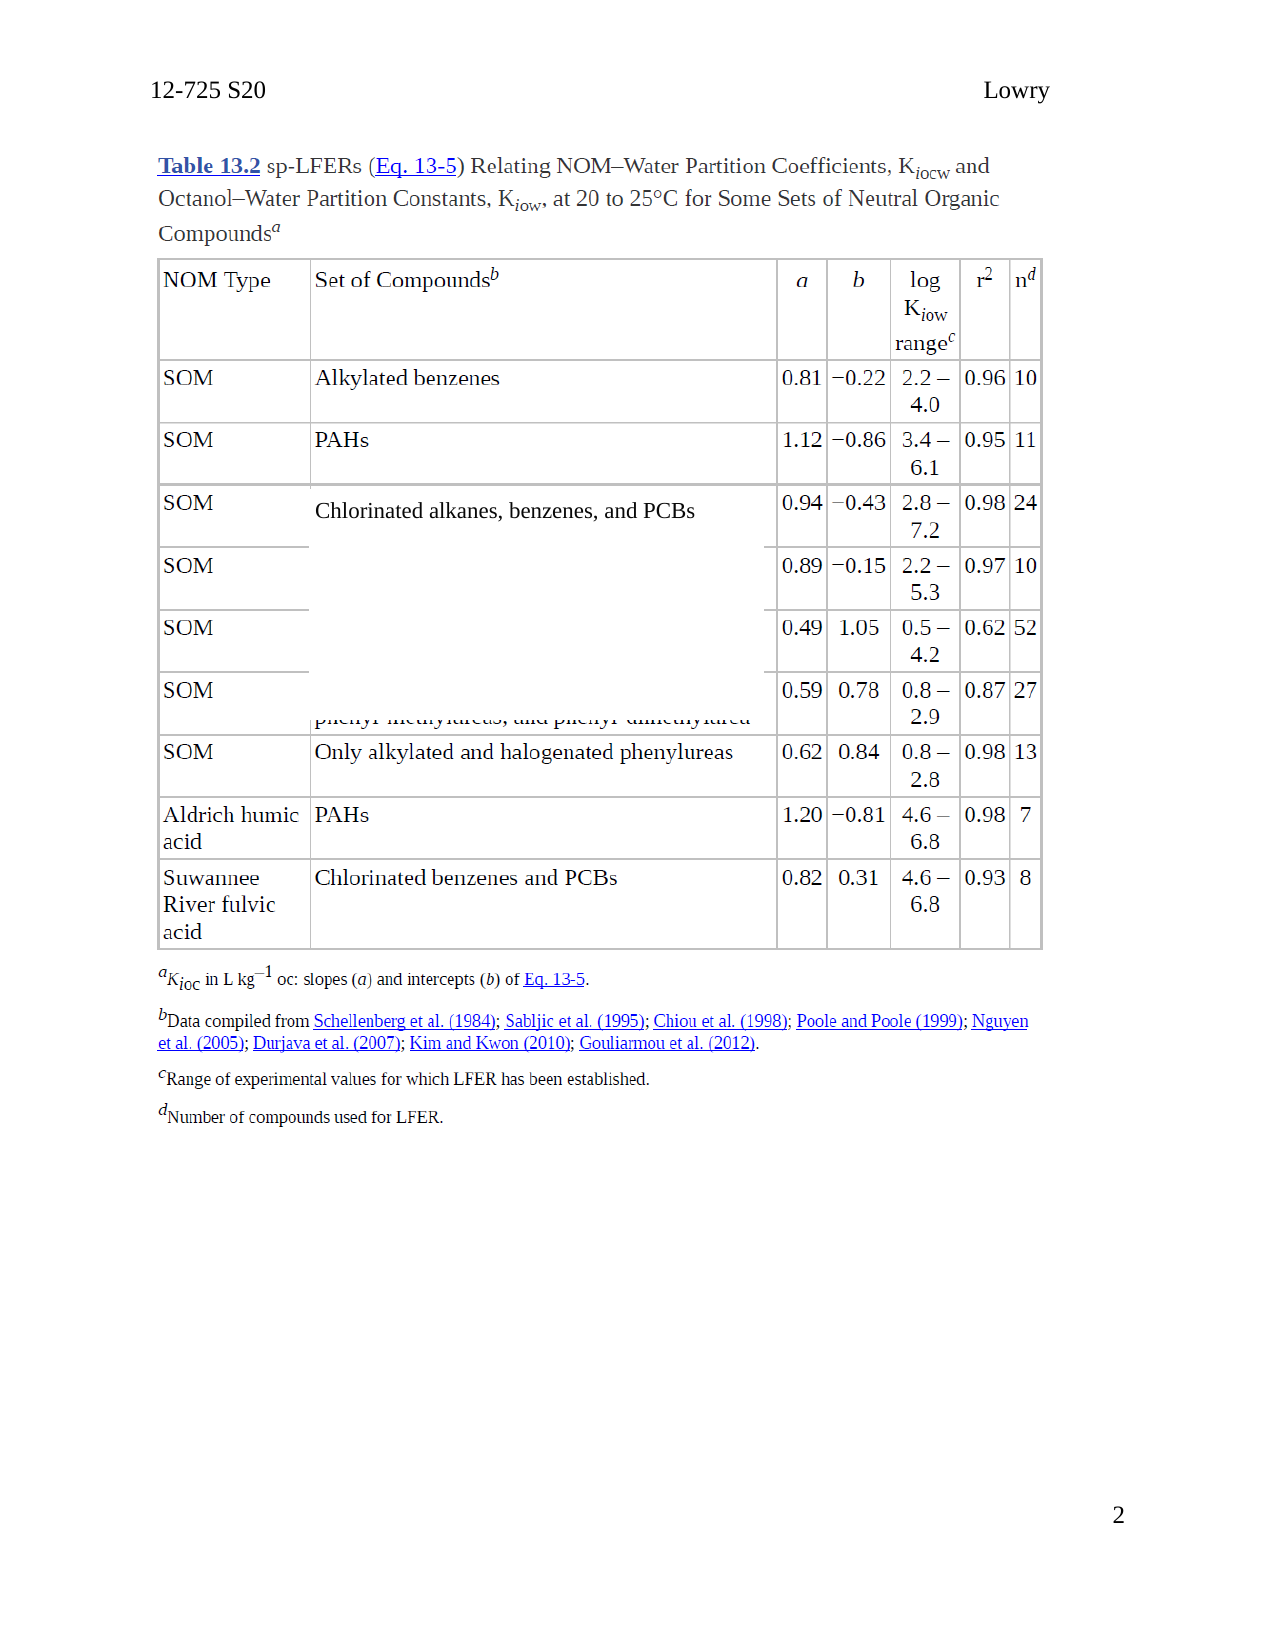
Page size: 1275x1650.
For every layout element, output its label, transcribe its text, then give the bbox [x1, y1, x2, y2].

text Chlorinated alkanes, benzenes, and PCBs [315, 497, 749, 523]
